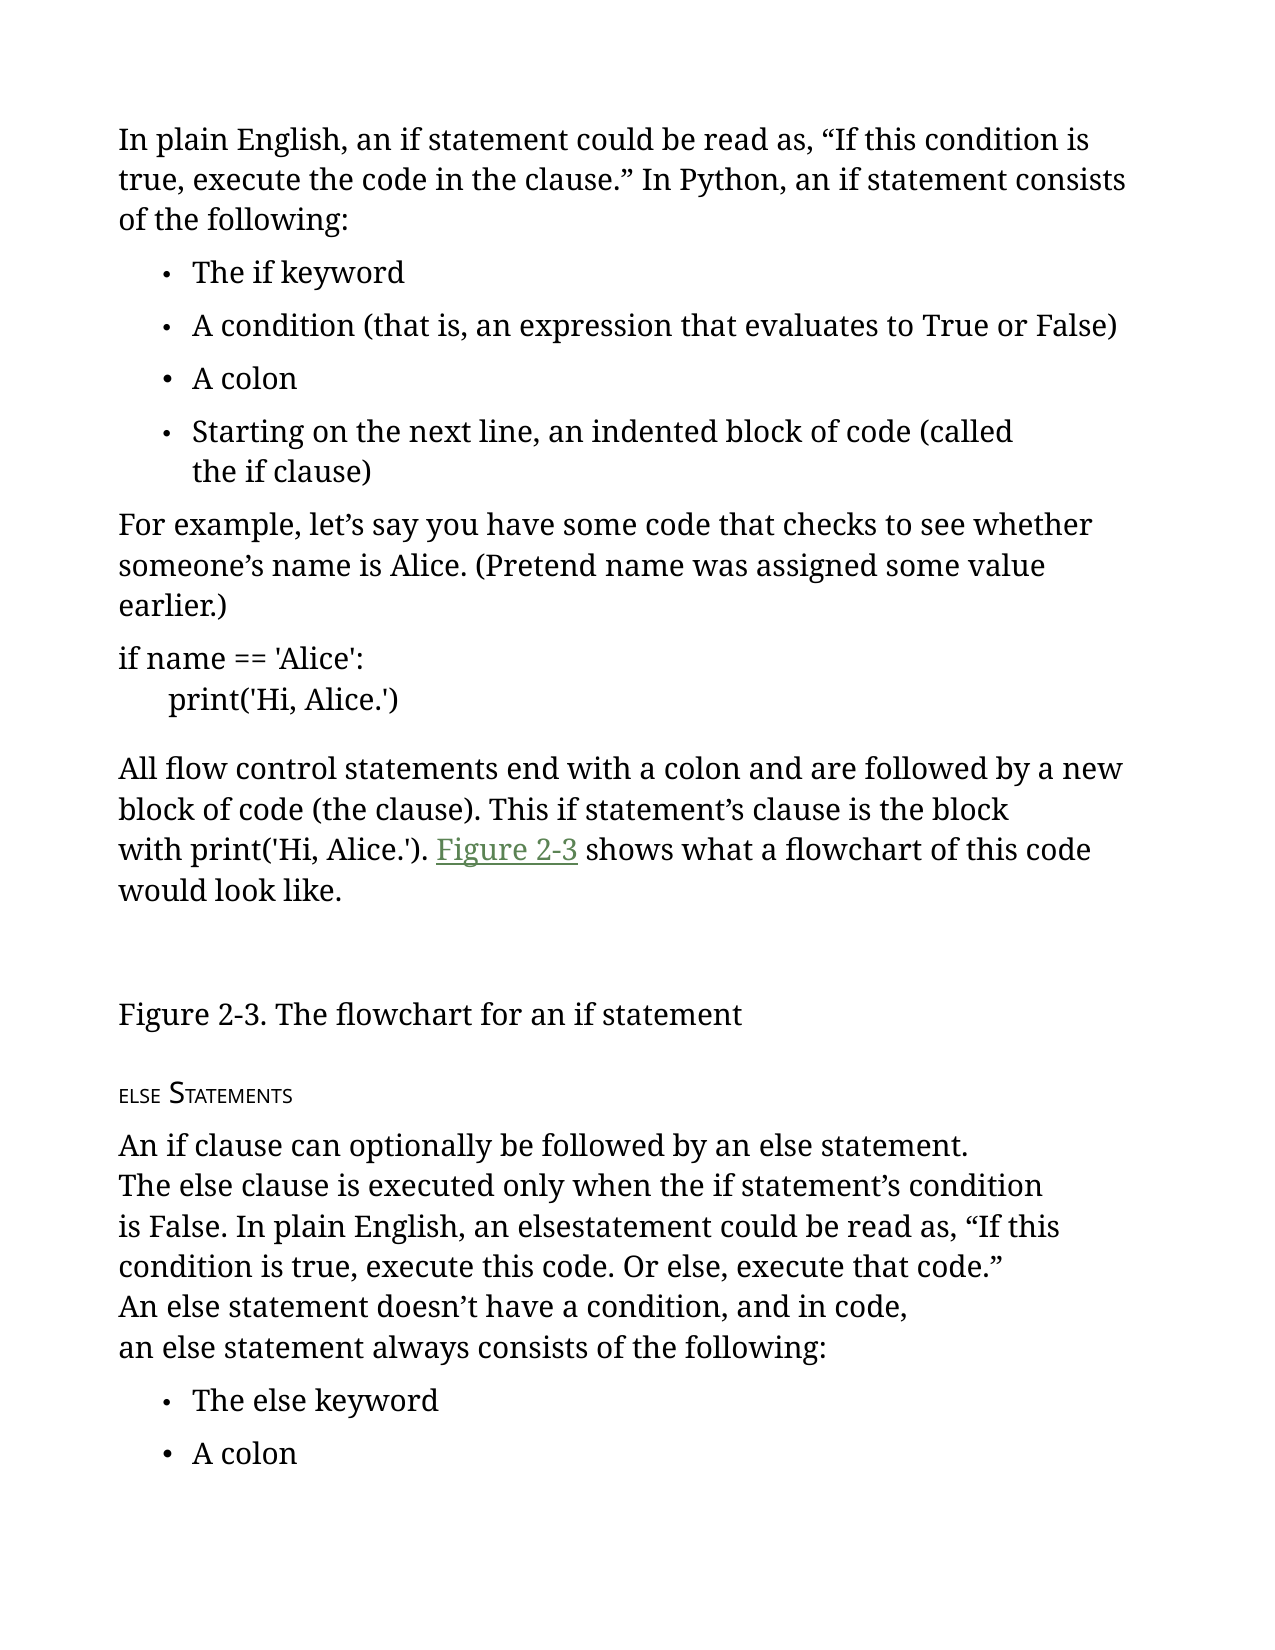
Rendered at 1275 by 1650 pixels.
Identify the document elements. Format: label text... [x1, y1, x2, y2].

list A colon [162, 358, 1157, 398]
text In plain English, an if statement could be read as, “If this condition is true, execute the code in the clause.” In Python, an if statement consists of the following: [118, 118, 1157, 239]
text Figure 2-3. The flowchart for an if statement [118, 994, 1157, 1034]
subtitle else Statements [118, 1072, 1157, 1112]
text An if clause can optionally be followed by an else statement. The else clause is executed only when the if statement’s condition is False. In plain English, an elsestatement could be read as, “If this condition is true, execute this code. Or else, execute that code.” An else statement doesn’t have a condition, and in code, an else statement always consists of the following: [118, 1124, 1157, 1367]
text if name == 'Alice': [118, 638, 1157, 678]
list The if keyword [162, 252, 1157, 292]
list Starting on the next line, an indented block of code (called the if clause) [162, 411, 1157, 491]
text print('Hi, Alice.') [118, 678, 1157, 718]
text All flow control statements end with a colon and are followed by a new block of code (the clause). This if statement’s clause is the block with print('Hi, Alice.'). Figure 2-3 shows what a flowchart of this code would look like. [118, 748, 1157, 910]
list The else keyword [162, 1379, 1157, 1420]
list A colon [162, 1432, 1157, 1473]
list A condition (that is, an expression that evaluates to True or False) [162, 305, 1157, 345]
text For example, let’s say you have some code that checks to see whether someone’s name is Alice. (Pretend name was assigned some value earlier.) [118, 504, 1157, 625]
